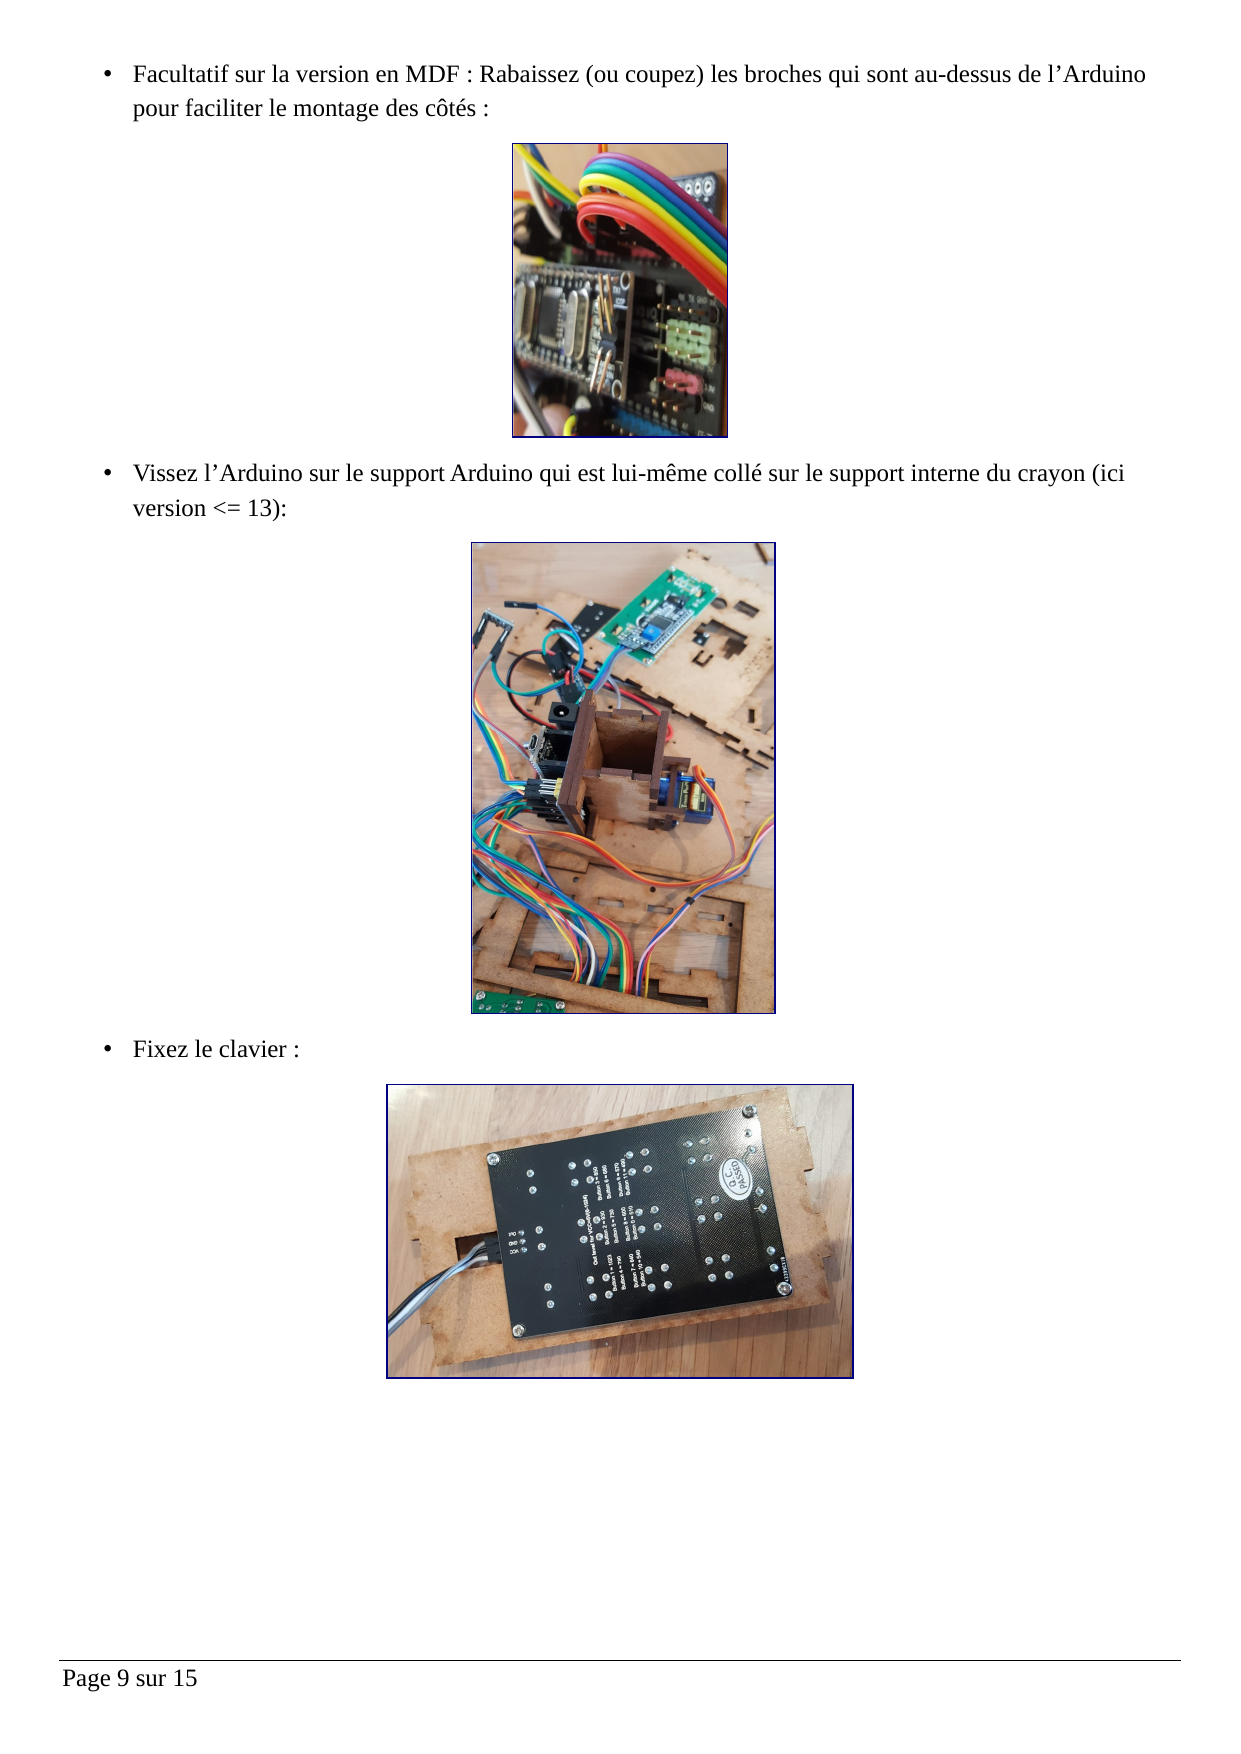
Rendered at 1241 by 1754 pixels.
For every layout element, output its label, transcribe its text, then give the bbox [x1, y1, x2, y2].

list Vissez l’Arduino sur le support Arduino qui est lui-même collé sur le support interne du crayon (ici version <= 13): [103, 458, 1181, 521]
list Fixez le clavier : [103, 1034, 1181, 1063]
picture [472, 543, 774, 1013]
picture [513, 144, 727, 436]
picture [388, 1085, 852, 1377]
list Facultatif sur la version en MDF : Rabaissez (ou coupez) les broches qui sont au-dessus de l’Arduino pour faciliter le montage des côtés : [103, 59, 1181, 122]
